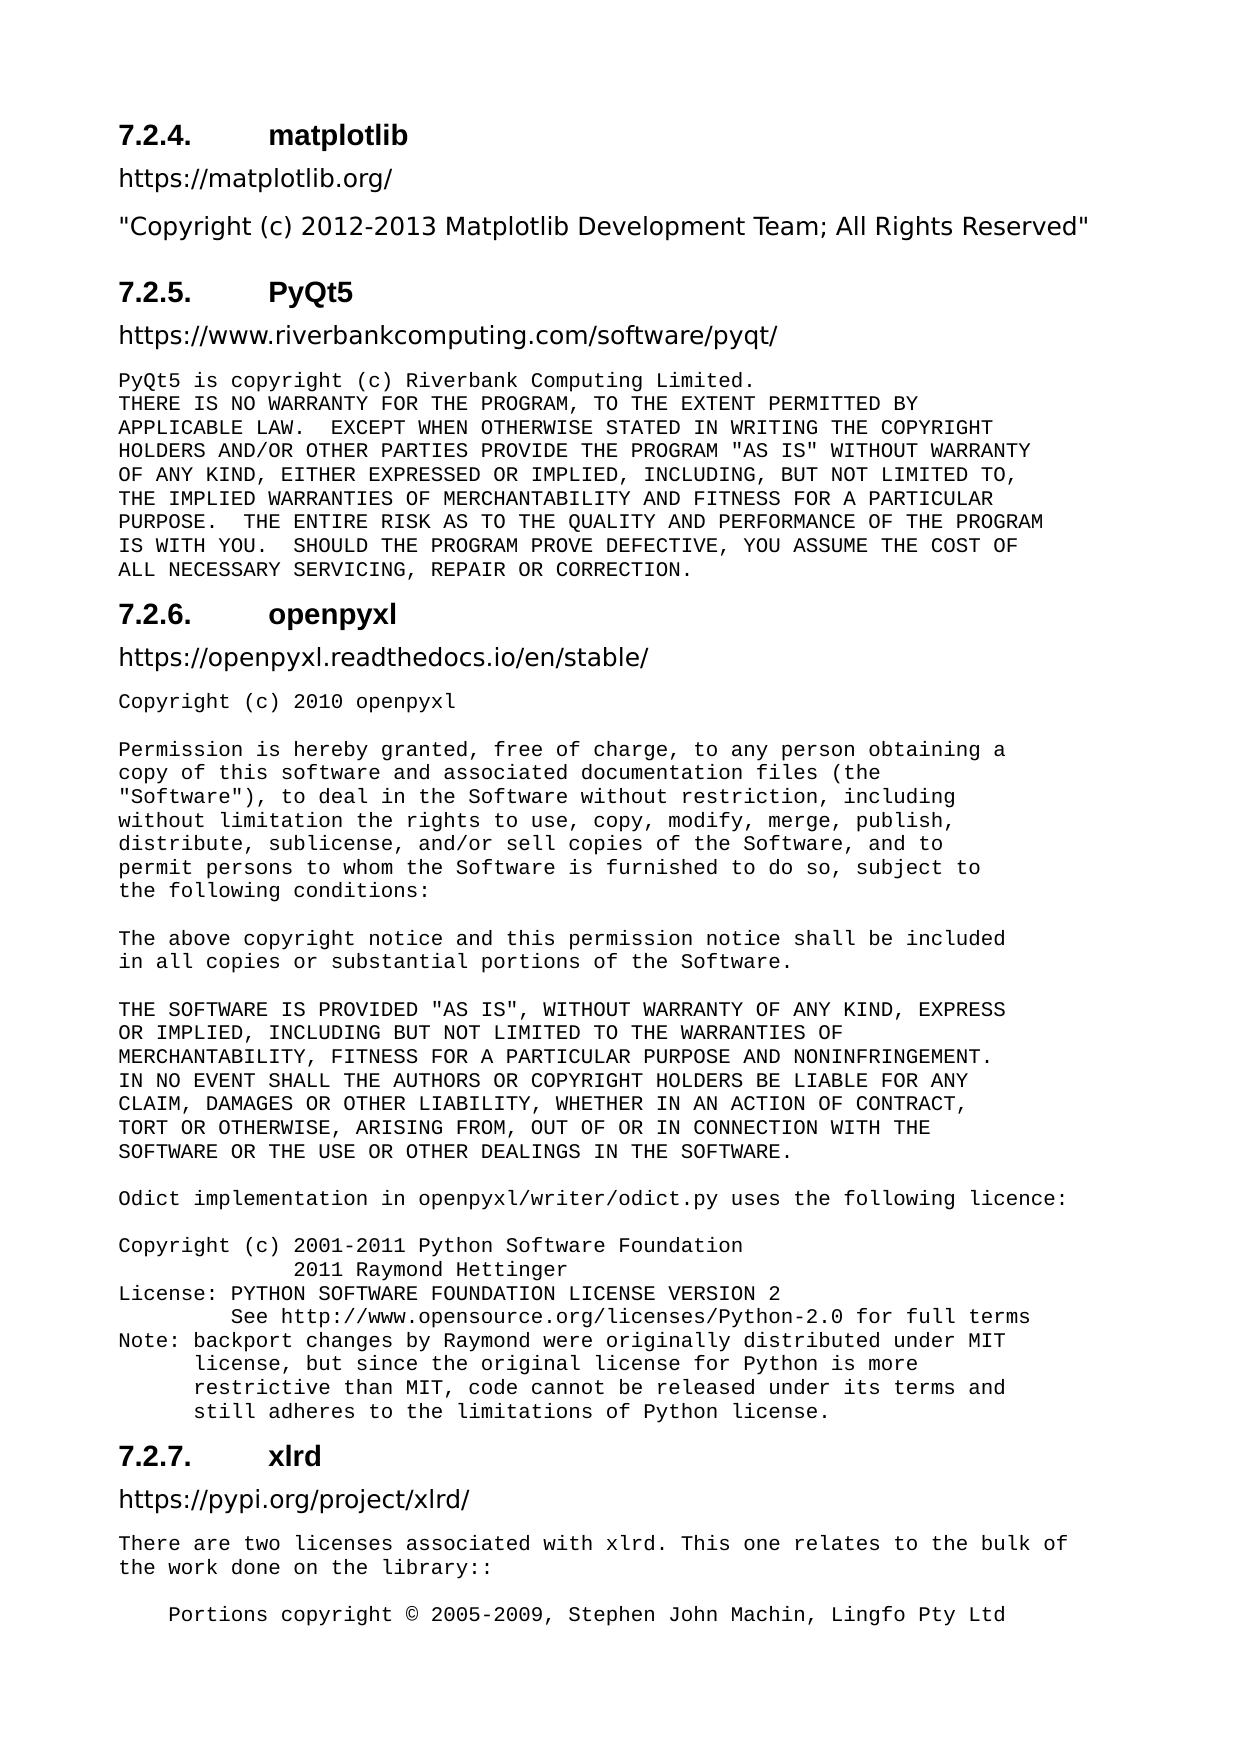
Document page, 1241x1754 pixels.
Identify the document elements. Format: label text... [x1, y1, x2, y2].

text 2011 Raymond Hettinger [118, 1259, 1122, 1282]
subtitle openpyxl [118, 597, 1122, 631]
text CLAIM, DAMAGES OR OTHER LIABILITY, WHETHER IN AN ACTION OF CONTRACT, [118, 1093, 1122, 1117]
text "Software"), to deal in the Software without restriction, including [118, 786, 1122, 809]
text IS WITH YOU. SHOULD THE PROGRAM PROVE DEFECTIVE, YOU ASSUME THE COST OF [118, 535, 1122, 559]
text distribute, sublicense, and/or sell copies of the Software, and to [118, 833, 1122, 857]
text still adheres to the limitations of Python license. [118, 1401, 1122, 1424]
text APPLICABLE LAW. EXCEPT WHEN OTHERWISE STATED IN WRITING THE COPYRIGHT [118, 417, 1122, 441]
text The above copyright notice and this permission notice shall be included [118, 928, 1122, 951]
text PyQt5 is copyright (c) Riverbank Computing Limited. [118, 369, 1122, 393]
text in all copies or substantial portions of the Software. [118, 951, 1122, 975]
text ALL NECESSARY SERVICING, REPAIR OR CORRECTION. [118, 559, 1122, 582]
text THE SOFTWARE IS PROVIDED "AS IS", WITHOUT WARRANTY OF ANY KIND, EXPRESS [118, 999, 1122, 1022]
text https://pypi.org/project/xlrd/ [118, 1485, 1122, 1514]
text Odict implementation in openpyxl/writer/odict.py uses the following licence: [118, 1188, 1122, 1212]
text OR IMPLIED, INCLUDING BUT NOT LIMITED TO THE WARRANTIES OF [118, 1022, 1122, 1046]
subtitle matplotlib [118, 118, 1122, 152]
text See http://www.opensource.org/licenses/Python-2.0 for full terms [118, 1306, 1122, 1330]
subtitle PyQt5 [118, 275, 1122, 309]
text IN NO EVENT SHALL THE AUTHORS OR COPYRIGHT HOLDERS BE LIABLE FOR ANY [118, 1070, 1122, 1093]
text HOLDERS AND/OR OTHER PARTIES PROVIDE THE PROGRAM "AS IS" WITHOUT WARRANTY [118, 441, 1122, 464]
text without limitation the rights to use, copy, modify, merge, publish, [118, 809, 1122, 833]
text License: PYTHON SOFTWARE FOUNDATION LICENSE VERSION 2 [118, 1282, 1122, 1306]
text Copyright (c) 2001-2011 Python Software Foundation [118, 1235, 1122, 1259]
text OF ANY KIND, EITHER EXPRESSED OR IMPLIED, INCLUDING, BUT NOT LIMITED TO, [118, 464, 1122, 488]
text the work done on the library:: [118, 1557, 1122, 1581]
text "Copyright (c) 2012-2013 Matplotlib Development Team; All Rights Reserved" [118, 212, 1122, 242]
text Portions copyright © 2005-2009, Stephen John Machin, Lingfo Pty Ltd [118, 1604, 1122, 1628]
text copy of this software and associated documentation files (the [118, 762, 1122, 786]
text THERE IS NO WARRANTY FOR THE PROGRAM, TO THE EXTENT PERMITTED BY [118, 393, 1122, 417]
text restrictive than MIT, code cannot be released under its terms and [118, 1377, 1122, 1401]
text permit persons to whom the Software is furnished to do so, subject to [118, 857, 1122, 881]
text MERCHANTABILITY, FITNESS FOR A PARTICULAR PURPOSE AND NONINFRINGEMENT. [118, 1046, 1122, 1070]
text Note: backport changes by Raymond were originally distributed under MIT [118, 1330, 1122, 1353]
text license, but since the original license for Python is more [118, 1353, 1122, 1377]
text Permission is hereby granted, free of charge, to any person obtaining a [118, 739, 1122, 762]
text the following conditions: [118, 881, 1122, 904]
text THE IMPLIED WARRANTIES OF MERCHANTABILITY AND FITNESS FOR A PARTICULAR [118, 488, 1122, 511]
text https://openpyxl.readthedocs.io/en/stable/ [118, 643, 1122, 672]
text https://www.riverbankcomputing.com/software/pyqt/ [118, 321, 1122, 351]
subtitle xlrd [118, 1439, 1122, 1473]
text TORT OR OTHERWISE, ARISING FROM, OUT OF OR IN CONNECTION WITH THE [118, 1117, 1122, 1141]
text There are two licenses associated with xlrd. This one relates to the bulk of [118, 1533, 1122, 1557]
text SOFTWARE OR THE USE OR OTHER DEALINGS IN THE SOFTWARE. [118, 1141, 1122, 1164]
text Copyright (c) 2010 openpyxl [118, 691, 1122, 715]
text https://matplotlib.org/ [118, 164, 1122, 193]
text PURPOSE. THE ENTIRE RISK AS TO THE QUALITY AND PERFORMANCE OF THE PROGRAM [118, 511, 1122, 535]
